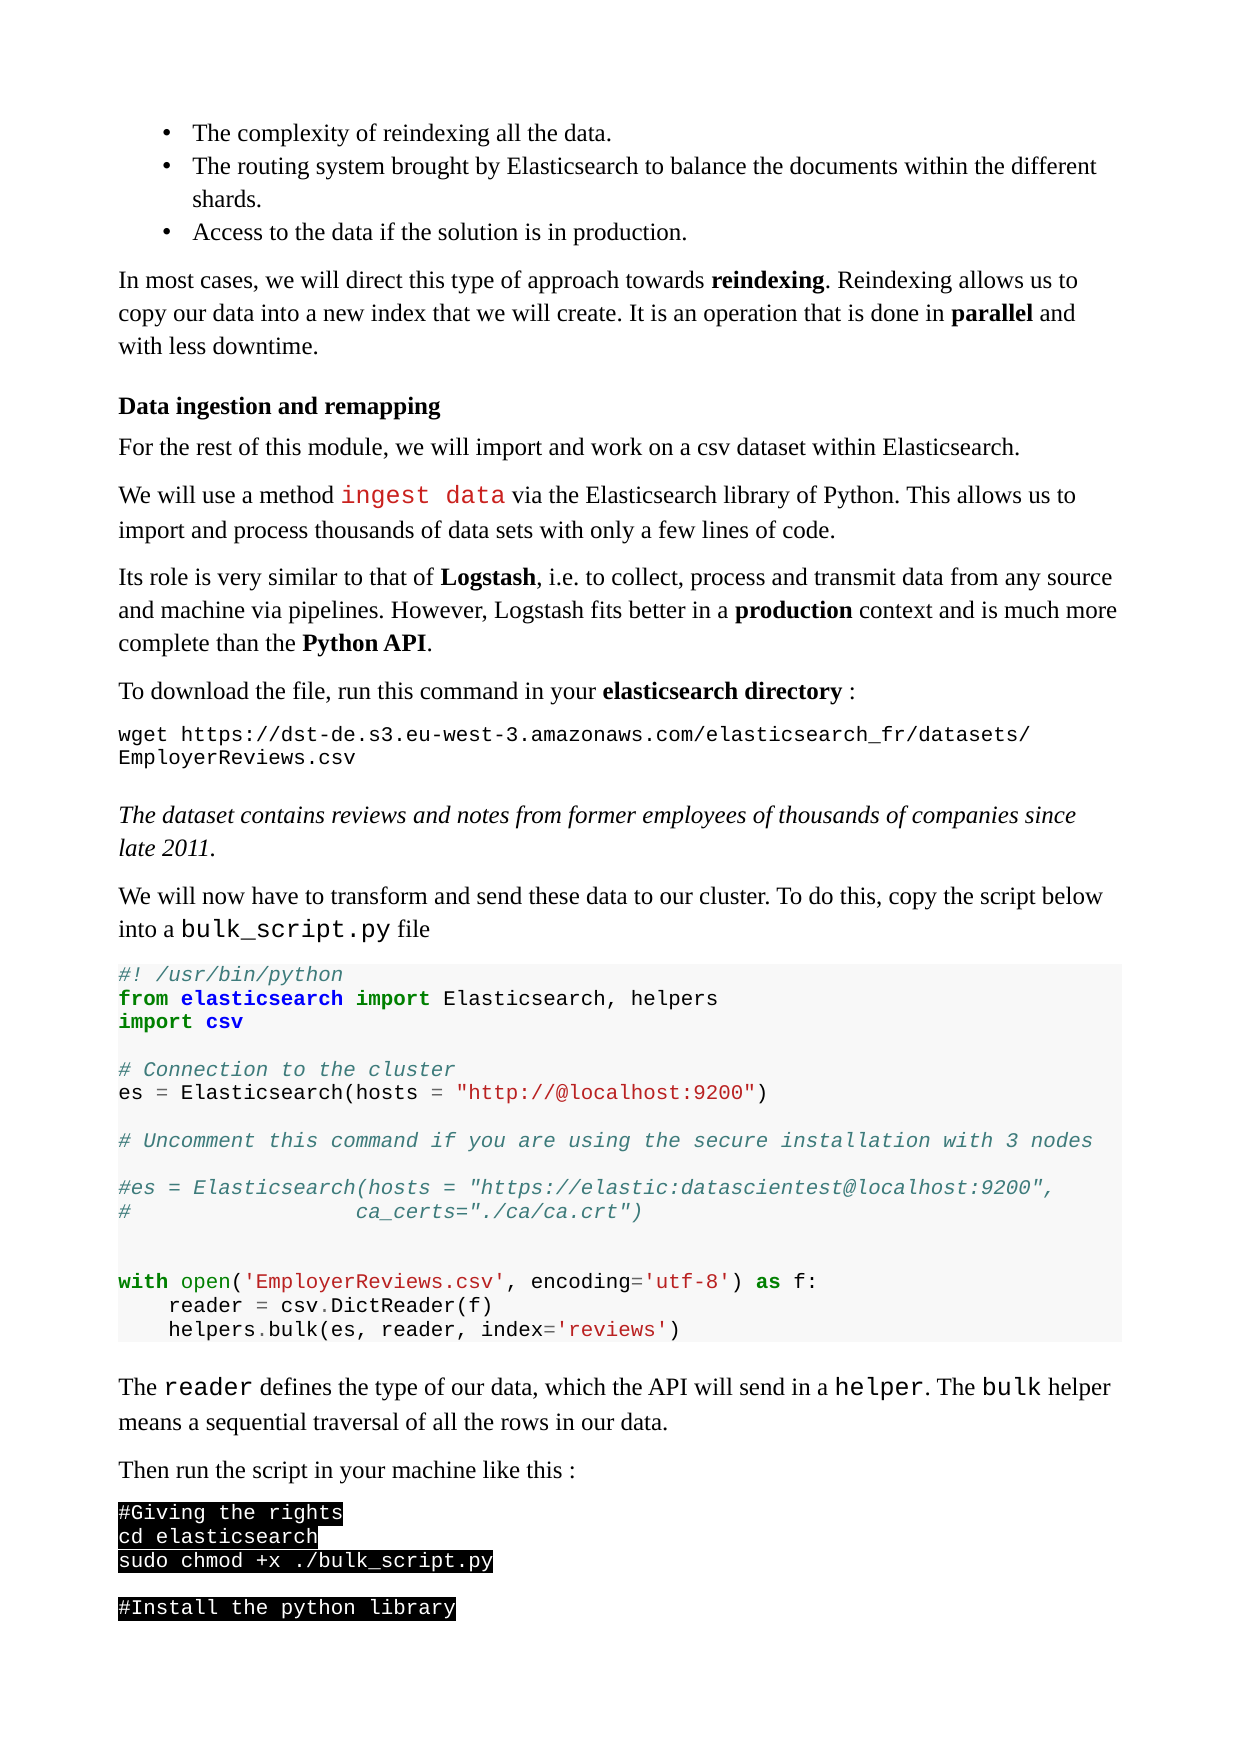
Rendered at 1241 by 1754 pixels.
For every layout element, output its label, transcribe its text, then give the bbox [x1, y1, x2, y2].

text We will use a method ingest data via the Elasticsearch library of Python. This allows us to import and process thousands of data sets with only a few lines of code. [118, 480, 1122, 544]
subtitle Data ingestion and remapping [118, 391, 1122, 420]
text Its role is very similar to that of Logstash, i.e. to collect, process and transmit data from any source and machine via pipelines. However, Logstash fits better in a production context and is much more complete than the Python API. [118, 562, 1122, 657]
list The routing system brought by Elasticsearch to balance the documents within the different shards. [162, 151, 1122, 213]
text In most cases, we will direct this type of approach towards reindexing. Reindexing allows us to copy our data into a new index that we will create. It is an operation that is done in parallel and with less downtime. [118, 265, 1122, 359]
text # Uncomment this command if you are using the secure installation with 3 nodes [118, 1130, 1122, 1153]
text wget https://dst-de.s3.eu-west-3.amazonaws.com/elasticsearch_fr/datasets/EmployerReviews.csv [118, 724, 1122, 771]
text #! /usr/bin/python [118, 964, 1122, 988]
text # ca_certs="./ca/ca.crt") [118, 1201, 1122, 1224]
list Access to the data if the solution is in production. [162, 217, 1122, 246]
text #Giving the rights [118, 1502, 1122, 1526]
list The complexity of reindexing all the data. [162, 118, 1122, 147]
text For the rest of this module, we will import and work on a csv dataset within Elasticsearch. [118, 432, 1122, 461]
text reader = csv.DictReader(f) [118, 1295, 1122, 1319]
text es = Elasticsearch(hosts = "http://@localhost:9200") [118, 1082, 1122, 1106]
text Then run the script in your machine like this : [118, 1455, 1122, 1483]
text The reader defines the type of our data, which the API will send in a helper. The bulk helper means a sequential traversal of all the rows in our data. [118, 1372, 1122, 1436]
text import csv [118, 1011, 1122, 1035]
text # Connection to the cluster [118, 1059, 1122, 1082]
text from elasticsearch import Elasticsearch, helpers [118, 988, 1122, 1011]
text helpers.bulk(es, reader, index='reviews') [118, 1319, 1122, 1342]
text To download the file, run this command in your elasticsearch directory : [118, 676, 1122, 705]
text cd elasticsearch [118, 1526, 1122, 1549]
text We will now have to transform and send these data to our cluster. To do this, copy the script below into a bulk_script.py file [118, 881, 1122, 945]
text #Install the python library [118, 1597, 1122, 1621]
text #es = Elasticsearch(hosts = "https://elastic:datascientest@localhost:9200", [118, 1177, 1122, 1201]
text The dataset contains reviews and notes from former employees of thousands of companies since late 2011. [118, 801, 1122, 862]
text with open('EmployerReviews.csv', encoding='utf-8') as f: [118, 1272, 1122, 1295]
text sudo chmod +x ./bulk_script.py [118, 1549, 1122, 1573]
